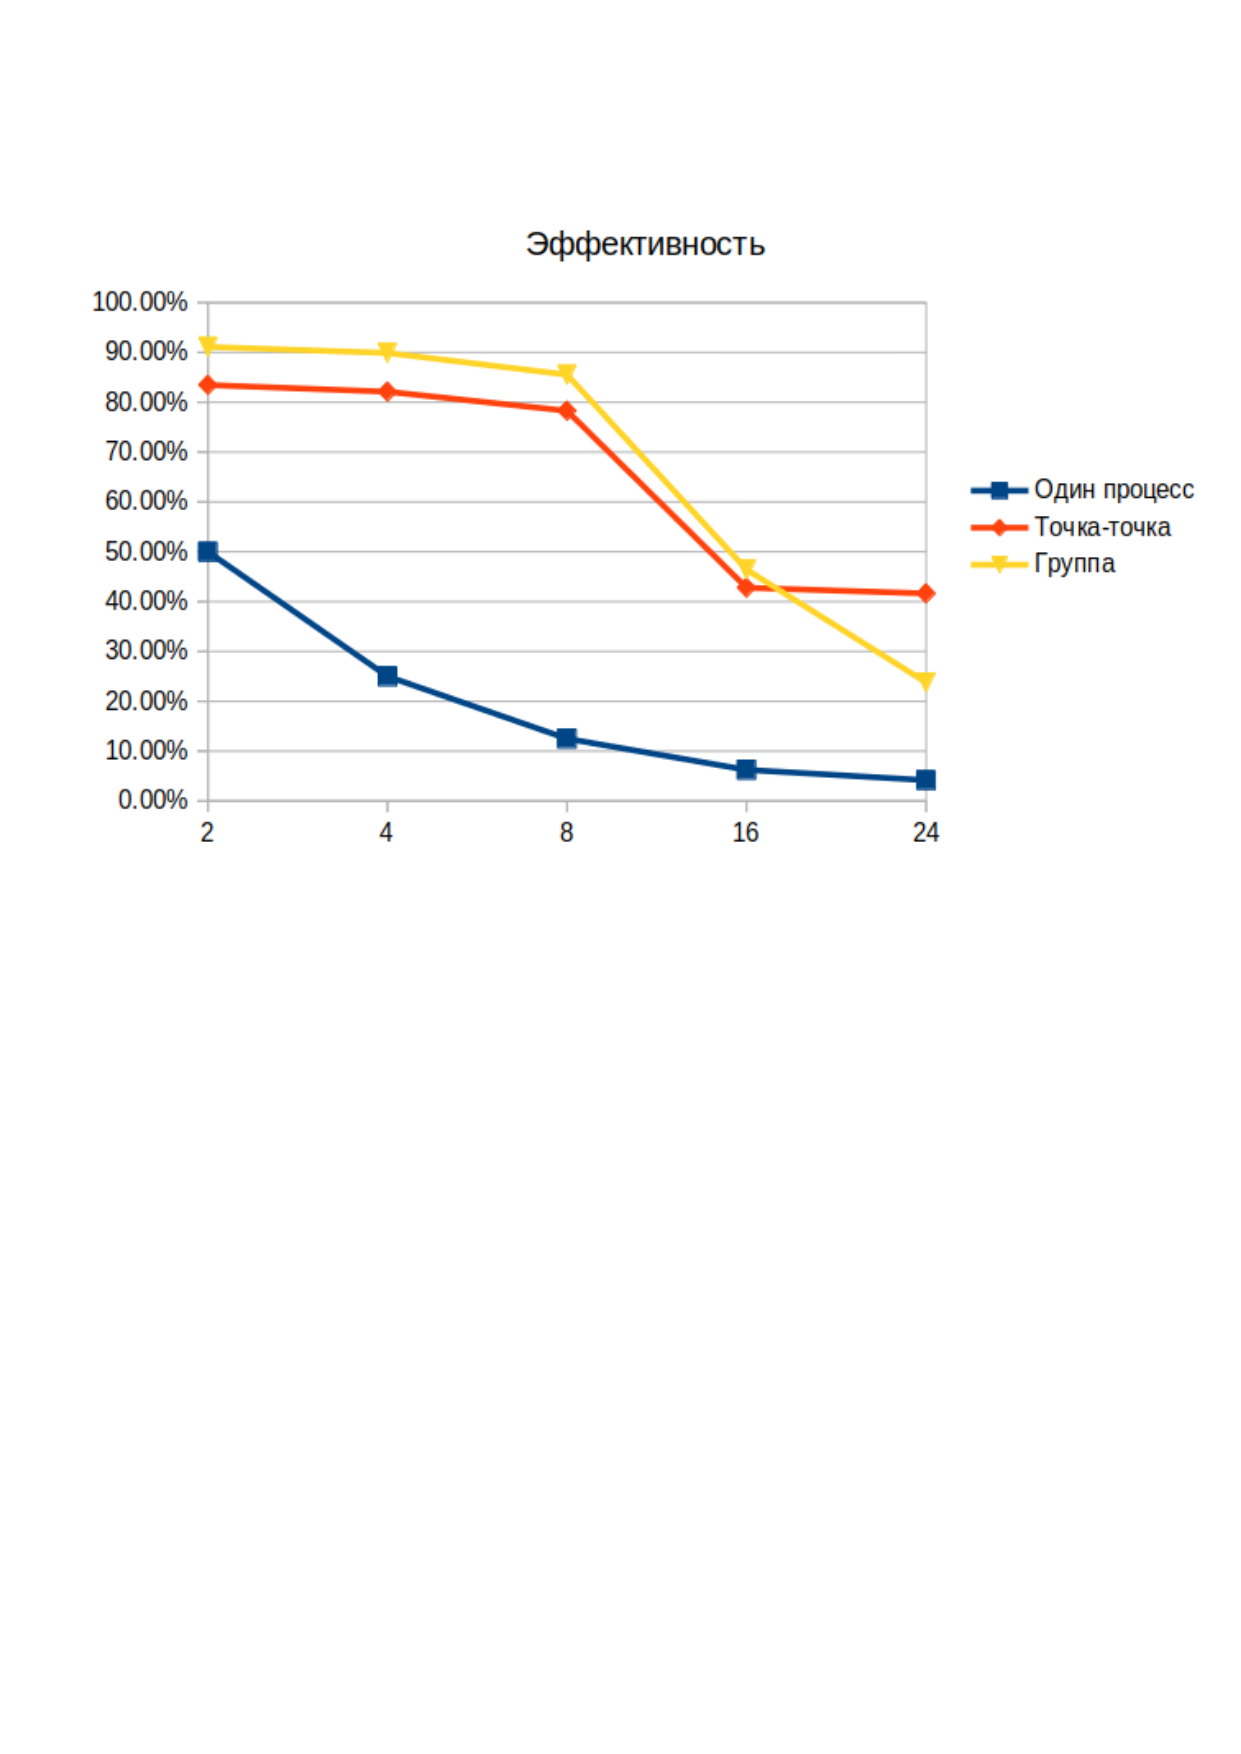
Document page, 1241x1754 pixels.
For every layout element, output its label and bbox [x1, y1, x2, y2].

picture [71, 206, 1196, 850]
